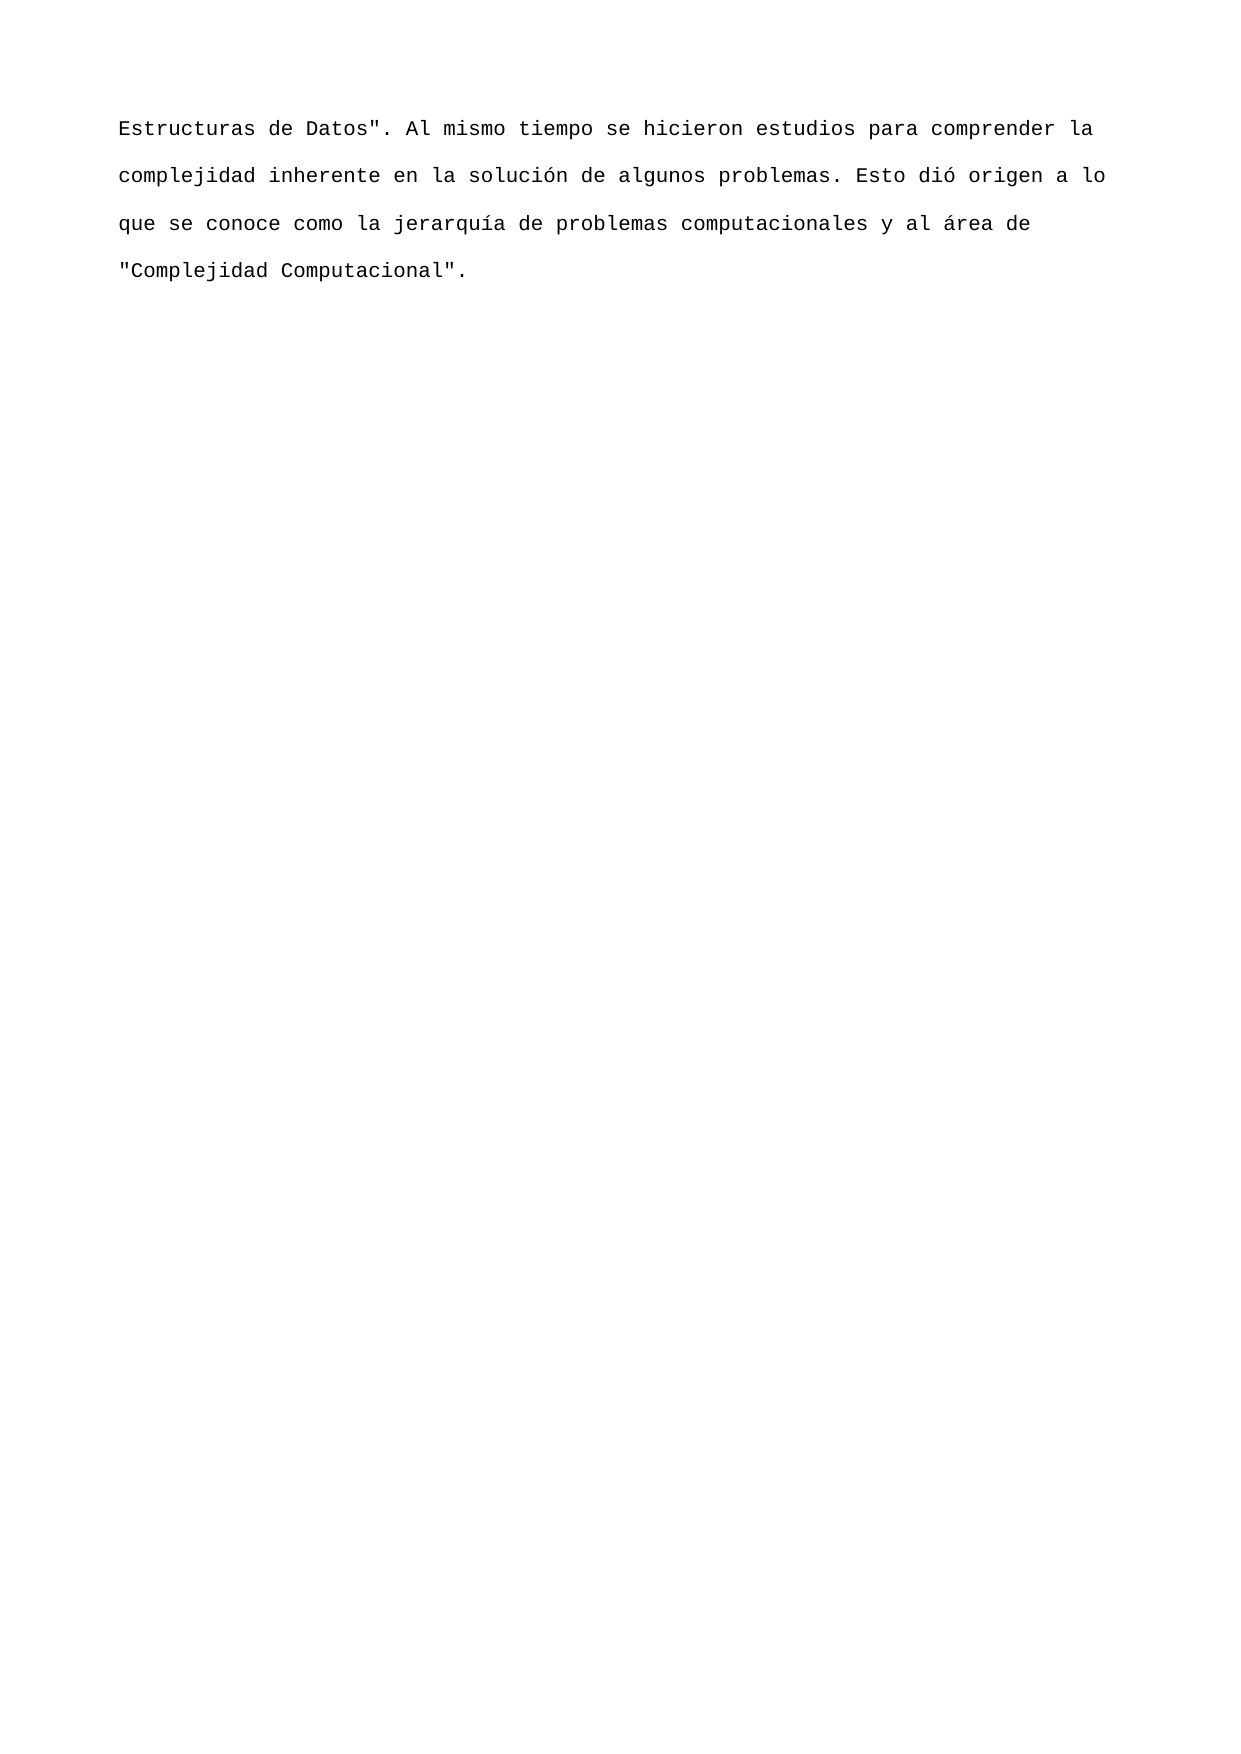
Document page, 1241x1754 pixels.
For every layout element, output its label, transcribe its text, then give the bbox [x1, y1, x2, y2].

text Estructuras de Datos". Al mismo tiempo se hicieron estudios para comprender la complejidad inherente en la solución de algunos problemas. Esto dió origen a lo que se conoce como la jerarquía de problemas computacionales y al área de "Complejidad Computacional". [118, 118, 1122, 284]
